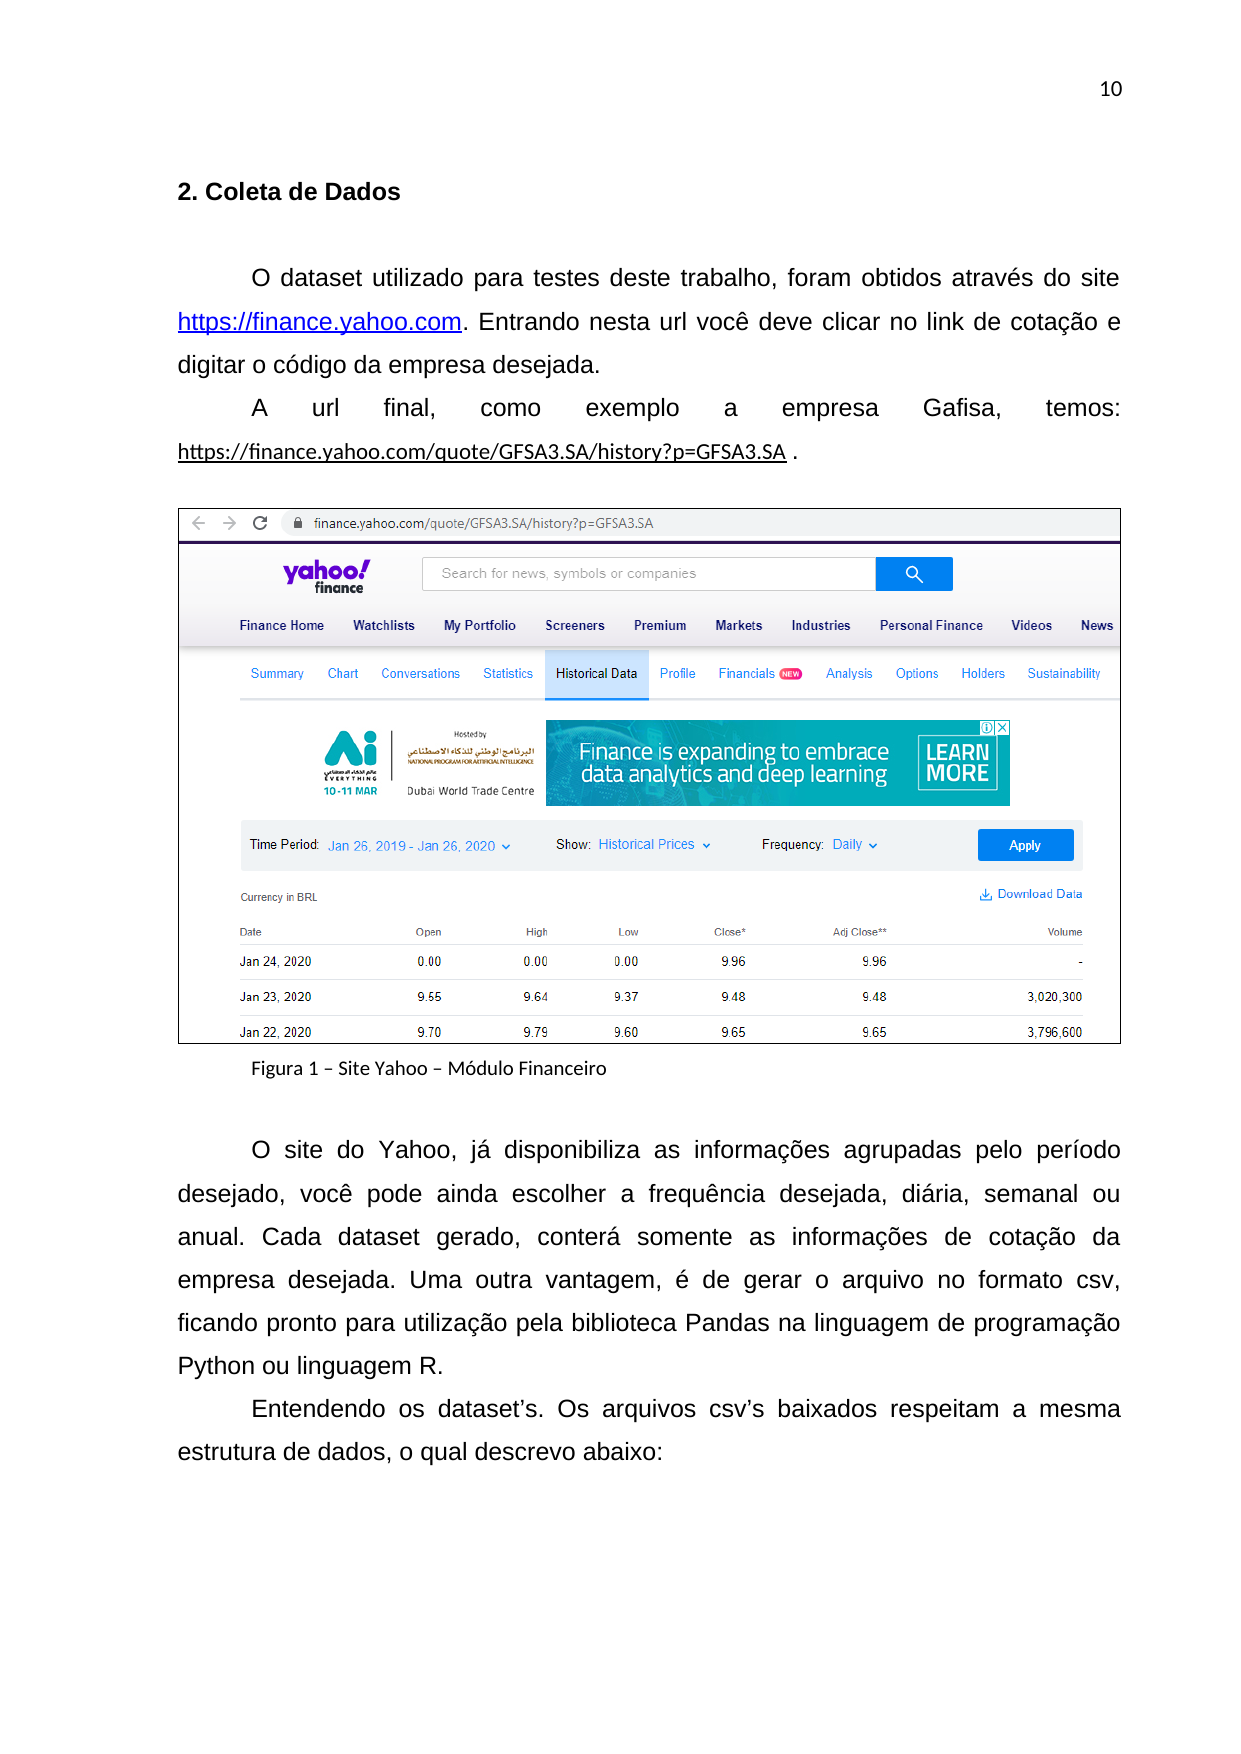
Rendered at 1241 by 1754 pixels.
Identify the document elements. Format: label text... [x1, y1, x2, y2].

subtitle 2. Coleta de Dados [177, 177, 1122, 206]
text O site do Yahoo, já disponibiliza as informações agrupadas pelo período desejado, você pode ainda escolher a frequência desejada, diária, semanal ou anual. Cada dataset gerado, conterá somente as informações de cotação da empresa desejada. Uma outra vantagem, é de gerar o arquivo no formato csv, ficando pronto para utilização pela biblioteca Pandas na linguagem de programação Python ou linguagem R. [177, 1135, 1122, 1380]
text Entendendo os dataset’s. Os arquivos csv’s baixados respeitam a mesma estrutura de dados, o qual descrevo abaixo: [177, 1394, 1122, 1466]
text O dataset utilizado para testes deste trabalho, foram obtidos através do site https://finance.yahoo.com. Entrando nesta url você deve clicar no link de cotação e digitar o código da empresa desejada. [177, 263, 1122, 378]
text A url final, como exemplo a empresa Gafisa, temos: https://finance.yahoo.com/quote/GFSA3.SA/history?p=GFSA3.SA . [177, 393, 1122, 465]
text Figura 1 – Site Yahoo – Módulo Financeiro [177, 522, 1122, 1081]
picture [180, 509, 1119, 1042]
